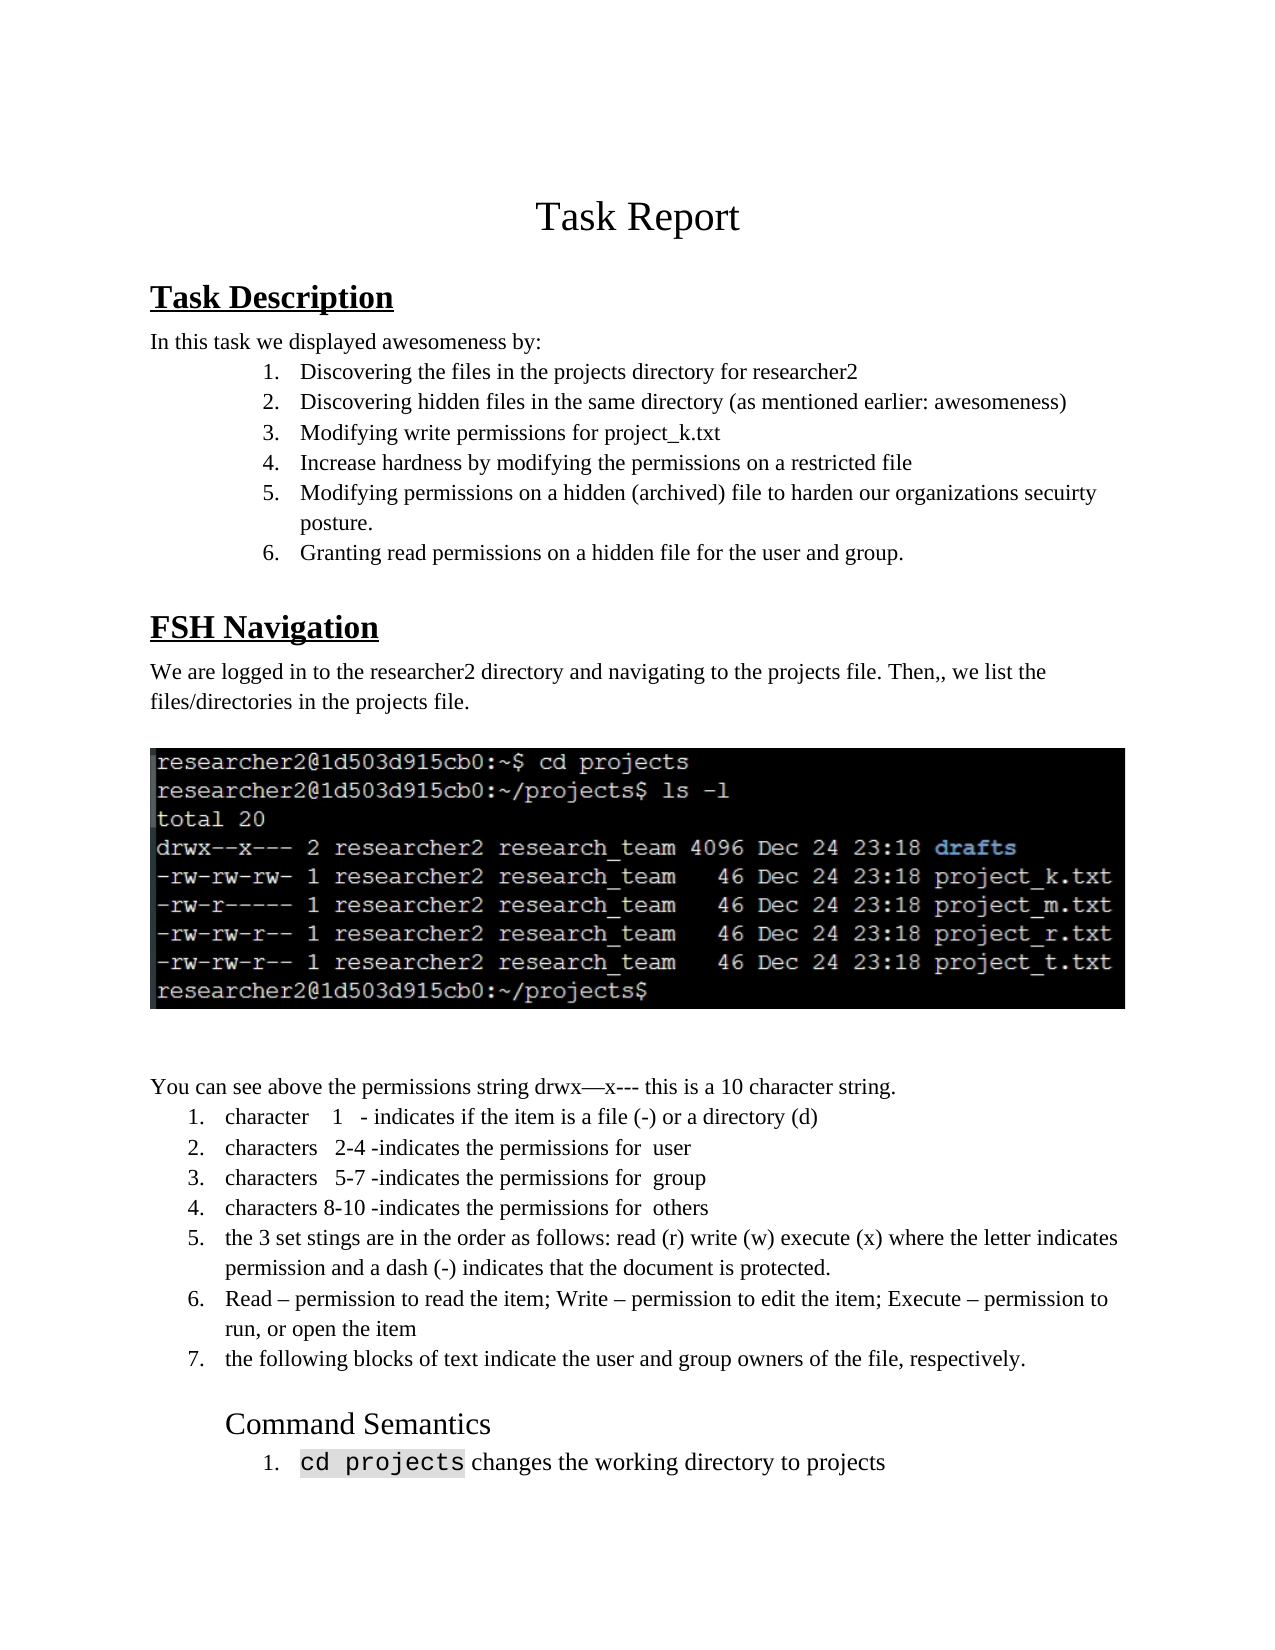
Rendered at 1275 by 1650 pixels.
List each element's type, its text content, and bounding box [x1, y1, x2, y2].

subtitle FSH Navigation [150, 607, 1125, 645]
subtitle Task Description [150, 277, 1125, 315]
list Granting read permissions on a hidden file for the user and group. [262, 539, 1125, 566]
list the following blocks of text indicate the user and group owners of the file, respectively. [187, 1345, 1125, 1371]
list Read – permission to read the item; Write – permission to edit the item; Execute – permission to run, or open the item [187, 1285, 1125, 1341]
picture [150, 748, 1125, 1009]
list characters 2-4 -indicates the permissions for user [187, 1134, 1125, 1160]
text In this task we displayed awesomeness by: [150, 328, 1125, 354]
list Modifying permissions on a hidden (archived) file to harden our organizations secuirty posture. [262, 479, 1125, 536]
list Discovering the files in the projects directory for researcher2 [262, 358, 1125, 384]
list Increase hardness by modifying the permissions on a restricted file [262, 449, 1125, 475]
list Discovering hidden files in the same directory (as mentioned earlier: awesomeness) [262, 388, 1125, 415]
subtitle Task Report [150, 192, 1125, 239]
list characters 8-10 -indicates the permissions for others [187, 1194, 1125, 1220]
list cd projects changes the working directory to projects [262, 1447, 1125, 1478]
list characters 5-7 -indicates the permissions for group [187, 1164, 1125, 1190]
list the 3 set stings are in the order as follows: read (r) write (w) execute (x) where the letter indicates permission and a dash (-) indicates that the document is protected. [187, 1224, 1125, 1281]
list character 1 - indicates if the item is a file (-) or a directory (d) [187, 1103, 1125, 1130]
text Command Semantics [150, 1406, 1125, 1441]
text You can see above the permissions string drwx—x--- this is a 10 character string. [150, 1073, 1125, 1099]
list Modifying write permissions for project_k.txt [262, 418, 1125, 445]
text We are logged in to the researcher2 directory and navigating to the projects file. Then,, we list the files/directories in the projects file. [150, 658, 1125, 714]
